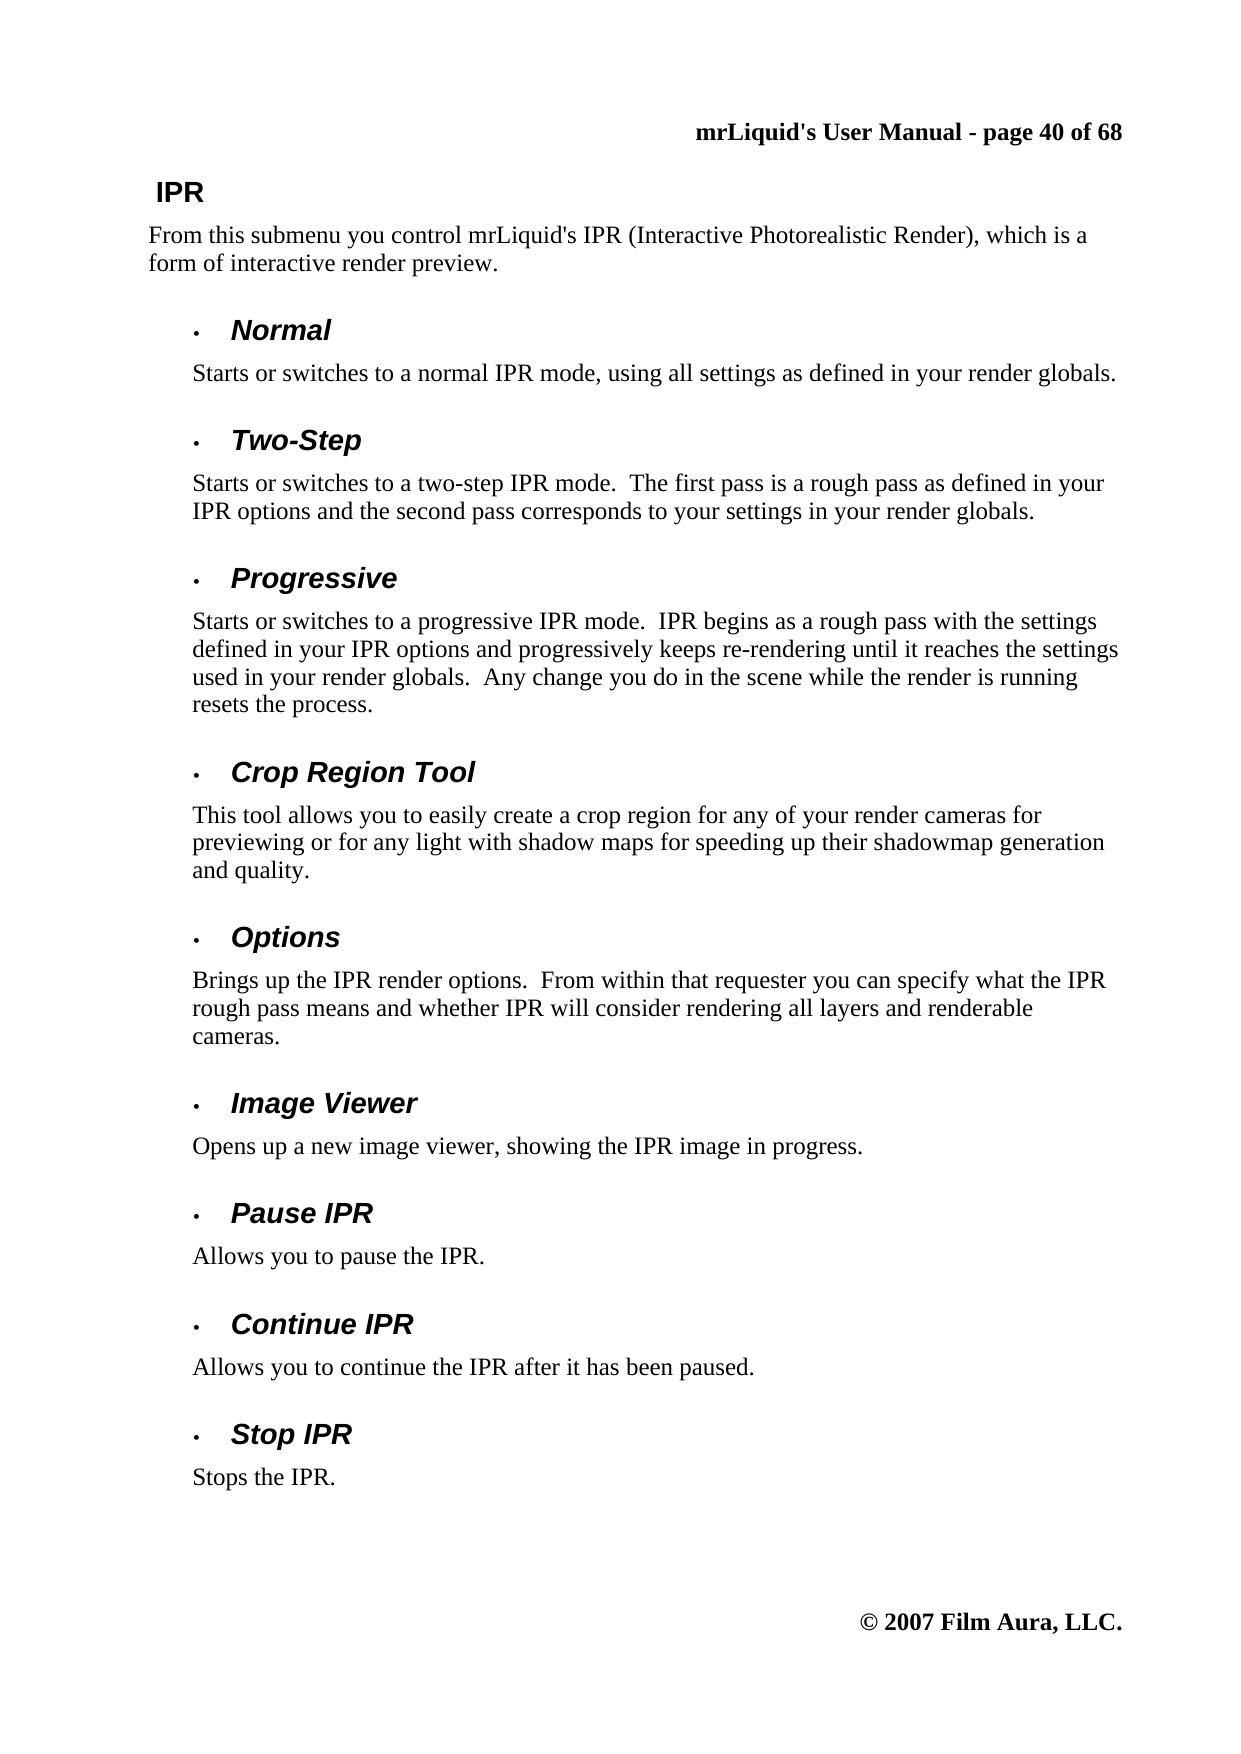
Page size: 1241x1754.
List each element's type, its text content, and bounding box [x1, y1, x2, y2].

text Starts or switches to a progressive IPR mode. IPR begins as a rough pass with the settings defined in your IPR options and progressively keeps re-rendering until it reaches the settings used in your render globals. Any change you do in the scene while the render is running resets the process. [192, 607, 1122, 718]
text Opens up a new image viewer, showing the IPR image in progress. [192, 1132, 1122, 1160]
text This tool allows you to easily create a crop region for any of your render cameras for previewing or for any light with shadow maps for speeding up their shadowmap generation and quality. [192, 801, 1122, 884]
text Starts or switches to a normal IPR mode, using all settings as defined in your render globals. [192, 359, 1122, 387]
subtitle Progressive [193, 562, 1122, 595]
subtitle Stop IPR [193, 1418, 1122, 1451]
text Starts or switches to a two-step IPR mode. The first pass is a rough pass as defined in your IPR options and the second pass corresponds to your settings in your render globals. [192, 469, 1122, 525]
text From this submenu you control mrLiquid's IPR (Interactive Photorealistic Render), which is a form of interactive render preview. [148, 221, 1122, 276]
subtitle IPR [118, 176, 1122, 208]
subtitle Image Viewer [193, 1087, 1122, 1120]
text Allows you to continue the IPR after it has been paused. [192, 1353, 1122, 1381]
subtitle Two-Step [193, 424, 1122, 457]
subtitle Continue IPR [193, 1308, 1122, 1340]
subtitle Pause IPR [193, 1197, 1122, 1230]
text Allows you to pause the IPR. [192, 1242, 1122, 1270]
text Stops the IPR. [192, 1463, 1122, 1491]
subtitle Crop Region Tool [193, 756, 1122, 788]
text Brings up the IPR render options. From within that requester you can specify what the IPR rough pass means and whether IPR will consider rendering all layers and renderable cameras. [192, 966, 1122, 1049]
subtitle Normal [193, 314, 1122, 346]
subtitle Options [193, 921, 1122, 954]
